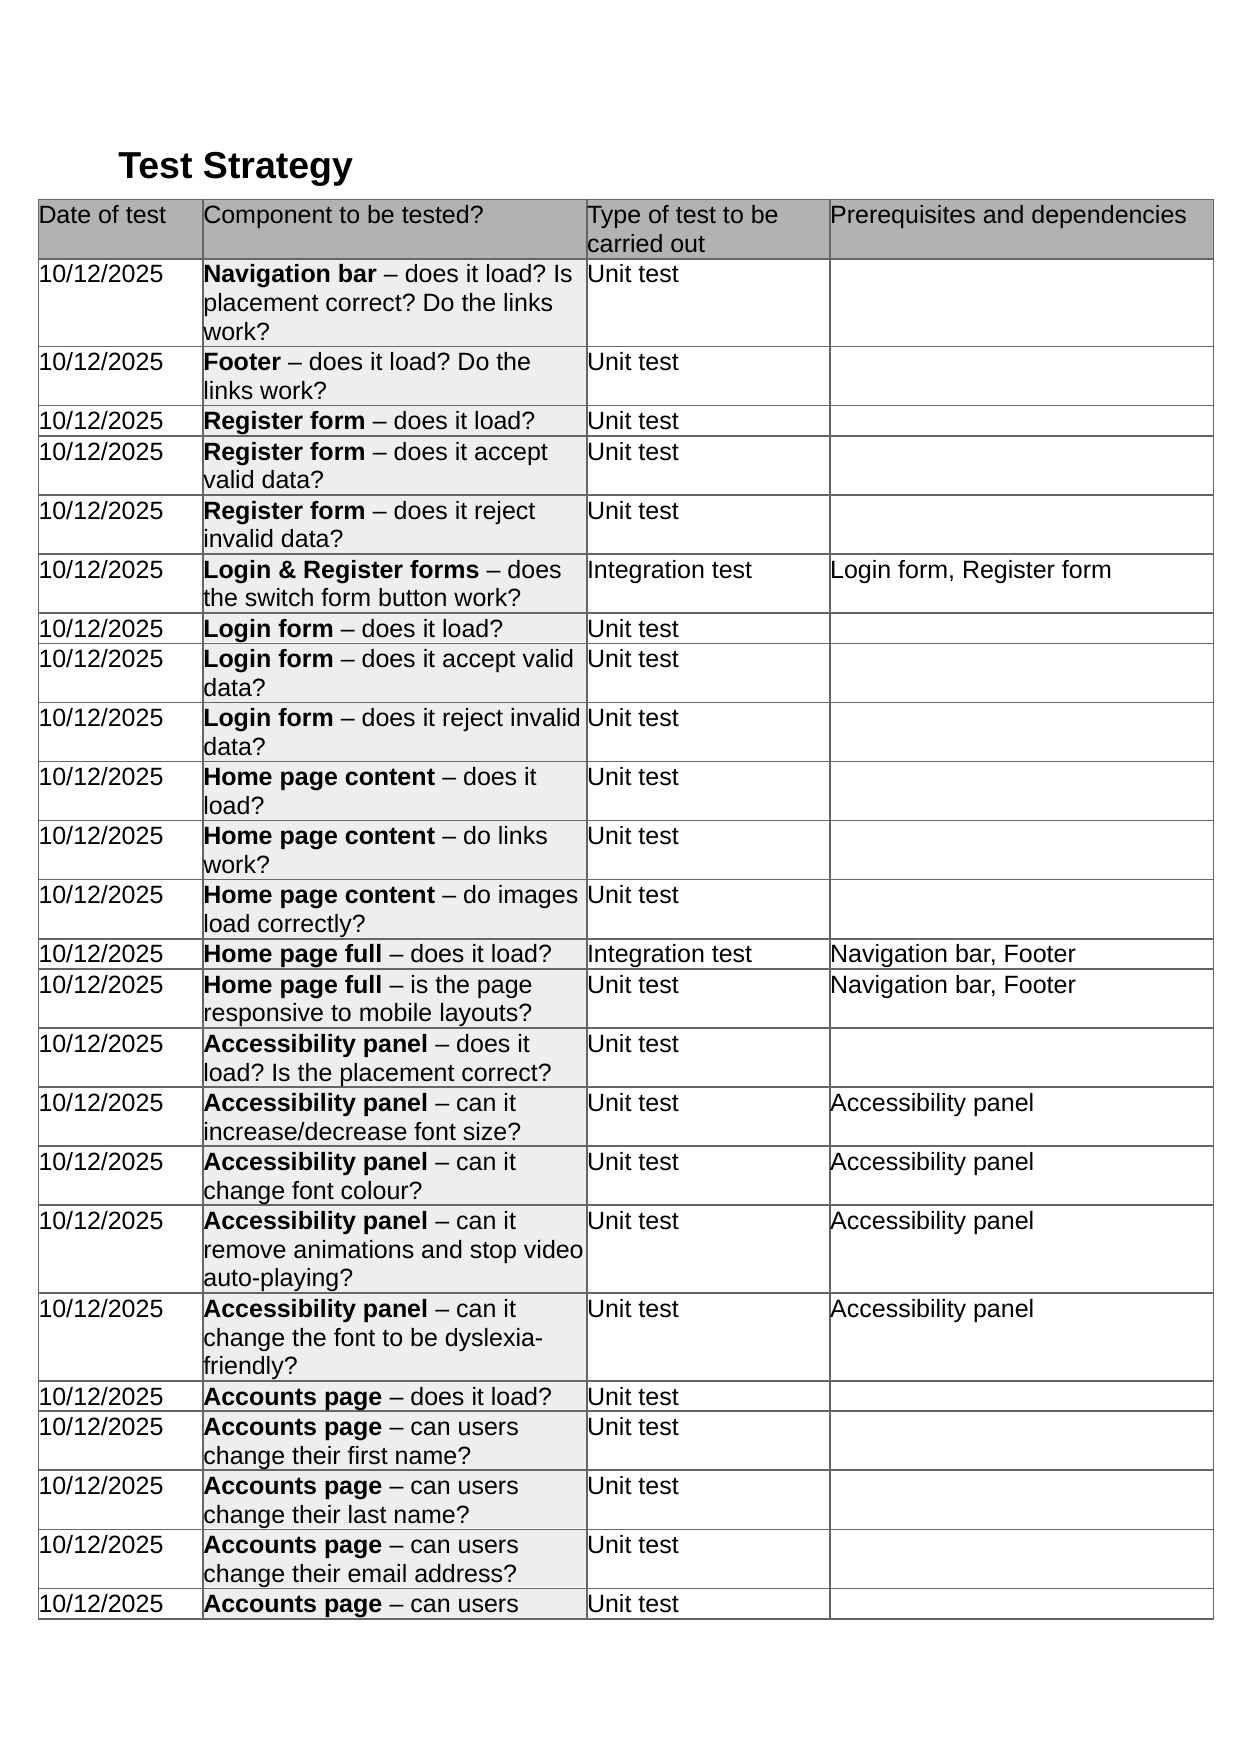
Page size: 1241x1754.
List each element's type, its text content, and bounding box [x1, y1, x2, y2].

table_cell Accessibility panel – can it increase/decrease font size? [204, 1088, 586, 1145]
table_cell Accessibility panel – can it change font colour? [204, 1147, 586, 1204]
table_cell 10/12/2025 [39, 555, 202, 612]
table_cell [831, 1029, 1213, 1086]
table_cell Unit test [588, 1206, 829, 1292]
table_cell Unit test [588, 644, 829, 702]
table_cell Accounts page – can users change their first name? [204, 1412, 586, 1469]
table_cell Accessibility panel [831, 1294, 1213, 1380]
table_cell Unit test [588, 970, 829, 1027]
subtitle Test Strategy [118, 143, 1122, 186]
table_cell 10/12/2025 [39, 1589, 202, 1618]
table_cell [831, 614, 1213, 642]
table_cell Unit test [588, 260, 829, 346]
table_cell 10/12/2025 [39, 1029, 202, 1086]
table_cell Unit test [588, 406, 829, 435]
table_cell Footer – does it load? Do the links work? [204, 347, 586, 405]
table_cell 10/12/2025 [39, 1294, 202, 1380]
table_cell [831, 496, 1213, 553]
table_header Type of test to be carried out [588, 200, 829, 258]
table_cell Unit test [588, 821, 829, 879]
table_cell Login form – does it reject invalid data? [204, 703, 586, 761]
table_cell Accessibility panel – can it remove animations and stop video auto-playing? [204, 1206, 586, 1292]
table_cell Unit test [588, 1412, 829, 1469]
table_cell Integration test [588, 940, 829, 968]
table_cell 10/12/2025 [39, 940, 202, 968]
table_header Date of test [39, 200, 202, 258]
table_cell Unit test [588, 1294, 829, 1380]
table_cell Accounts page – does it load? [204, 1382, 586, 1410]
table_header Component to be tested? [204, 200, 586, 258]
table_cell 10/12/2025 [39, 880, 202, 938]
table_cell 10/12/2025 [39, 762, 202, 820]
table_cell Navigation bar, Footer [831, 940, 1213, 968]
table_cell [831, 644, 1213, 702]
table_header Prerequisites and dependencies [831, 200, 1213, 258]
table_cell Unit test [588, 1147, 829, 1204]
table_cell Home page content – do images load correctly? [204, 880, 586, 938]
table_cell [831, 260, 1213, 346]
table_cell Login form – does it accept valid data? [204, 644, 586, 702]
table_cell Home page full – is the page responsive to mobile layouts? [204, 970, 586, 1027]
table_cell Unit test [588, 1029, 829, 1086]
table_cell [831, 1530, 1213, 1587]
table_cell 10/12/2025 [39, 1206, 202, 1292]
table_cell 10/12/2025 [39, 1088, 202, 1145]
table_cell Home page content – do links work? [204, 821, 586, 879]
table_cell 10/12/2025 [39, 347, 202, 405]
table_cell Unit test [588, 496, 829, 553]
table_cell Unit test [588, 1530, 829, 1587]
table_cell Login form – does it load? [204, 614, 586, 642]
table_cell Unit test [588, 1088, 829, 1145]
table_cell Navigation bar – does it load? Is placement correct? Do the links work? [204, 260, 586, 346]
table_cell Accessibility panel [831, 1206, 1213, 1292]
table_cell Unit test [588, 347, 829, 405]
table_cell Unit test [588, 762, 829, 820]
table_cell 10/12/2025 [39, 1471, 202, 1528]
table_cell Integration test [588, 555, 829, 612]
table_cell Home page full – does it load? [204, 940, 586, 968]
table_cell Navigation bar, Footer [831, 970, 1213, 1027]
table_cell 10/12/2025 [39, 1530, 202, 1587]
table_cell Login form, Register form [831, 555, 1213, 612]
table_cell Unit test [588, 1589, 829, 1618]
table_cell [831, 703, 1213, 761]
table_cell 10/12/2025 [39, 260, 202, 346]
table_cell Unit test [588, 437, 829, 494]
table_cell 10/12/2025 [39, 1412, 202, 1469]
table_cell 10/12/2025 [39, 1382, 202, 1410]
table_cell Accounts page – can users change their last name? [204, 1471, 586, 1528]
table_cell 10/12/2025 [39, 437, 202, 494]
table_cell [831, 1589, 1213, 1618]
table_cell Register form – does it reject invalid data? [204, 496, 586, 553]
table_cell Accessibility panel – can it change the font to be dyslexia-friendly? [204, 1294, 586, 1380]
table_cell Accounts page – can users [204, 1589, 586, 1618]
table_cell Accessibility panel [831, 1147, 1213, 1204]
table_cell 10/12/2025 [39, 703, 202, 761]
table_cell [831, 821, 1213, 879]
table_cell Unit test [588, 1471, 829, 1528]
table_cell 10/12/2025 [39, 1147, 202, 1204]
table_cell [831, 1471, 1213, 1528]
table_cell [831, 1382, 1213, 1410]
table_cell Unit test [588, 880, 829, 938]
table_cell Unit test [588, 703, 829, 761]
table_cell Login & Register forms – does the switch form button work? [204, 555, 586, 612]
table_cell [831, 1412, 1213, 1469]
table_cell Register form – does it load? [204, 406, 586, 435]
table_cell [831, 347, 1213, 405]
table_cell 10/12/2025 [39, 406, 202, 435]
table_cell Accessibility panel [831, 1088, 1213, 1145]
table_cell 10/12/2025 [39, 821, 202, 879]
table_cell Register form – does it accept valid data? [204, 437, 586, 494]
table_cell 10/12/2025 [39, 614, 202, 642]
table_cell Accounts page – can users change their email address? [204, 1530, 586, 1587]
table_cell Home page content – does it load? [204, 762, 586, 820]
table_cell 10/12/2025 [39, 496, 202, 553]
table_cell 10/12/2025 [39, 970, 202, 1027]
table_cell [831, 406, 1213, 435]
table_cell Accessibility panel – does it load? Is the placement correct? [204, 1029, 586, 1086]
table_cell [831, 880, 1213, 938]
table_cell Unit test [588, 1382, 829, 1410]
table_cell [831, 762, 1213, 820]
table_cell [831, 437, 1213, 494]
table_cell 10/12/2025 [39, 644, 202, 702]
table_cell Unit test [588, 614, 829, 642]
